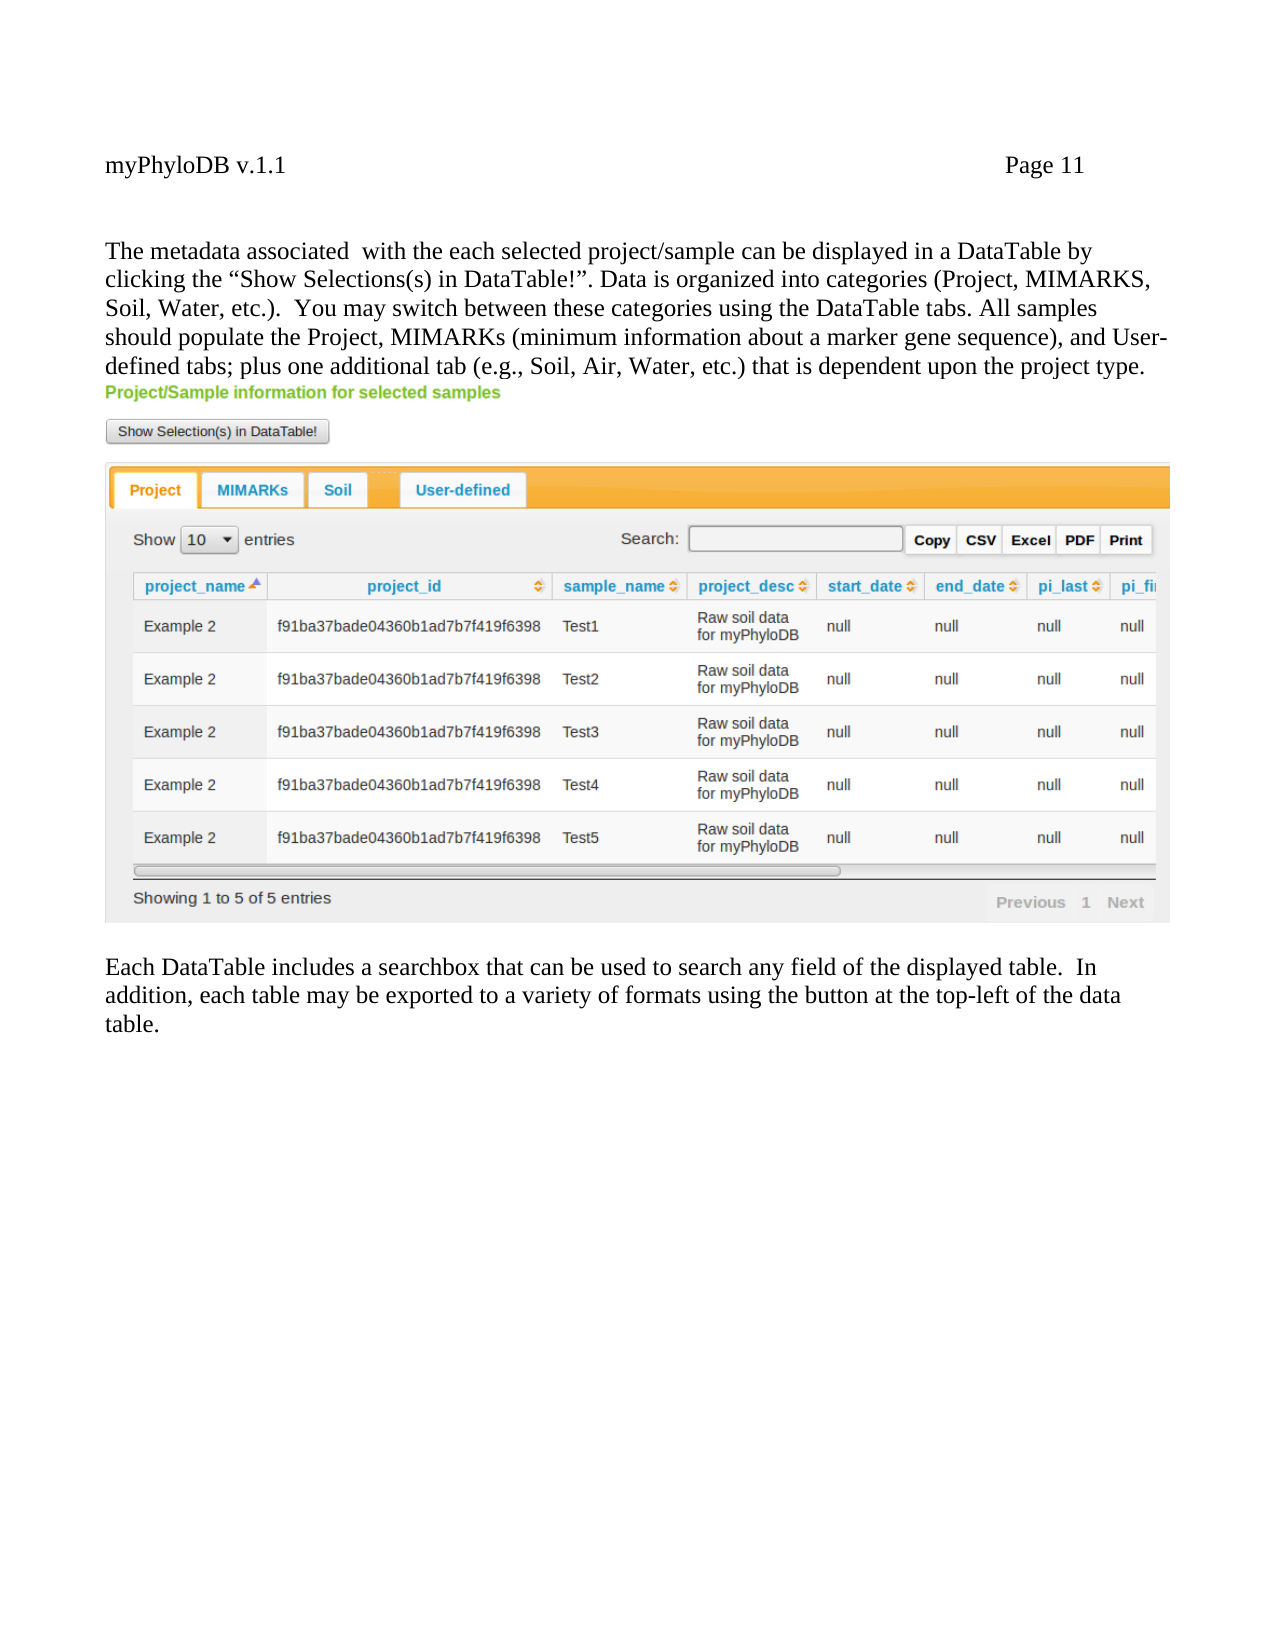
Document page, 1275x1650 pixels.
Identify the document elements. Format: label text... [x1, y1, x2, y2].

text The metadata associated with the each selected project/sample can be displayed in a DataTable by clicking the “Show Selections(s) in DataTable!”. Data is organized into categories (Project, MIMARKS, Soil, Water, etc.). You may switch between these categories using the DataTable tabs. All samples should populate the Project, MIMARKs (minimum information about a marker gene sequence), and User-defined tabs; plus one additional tab (e.g., Soil, Air, Water, etc.) that is dependent upon the project type. [105, 236, 1170, 379]
text Each DataTable includes a searchbox that can be used to search any field of the displayed table. In addition, each table may be exported to a variety of formats using the button at the top-left of the data table. [105, 952, 1170, 1038]
picture [105, 379, 1170, 923]
